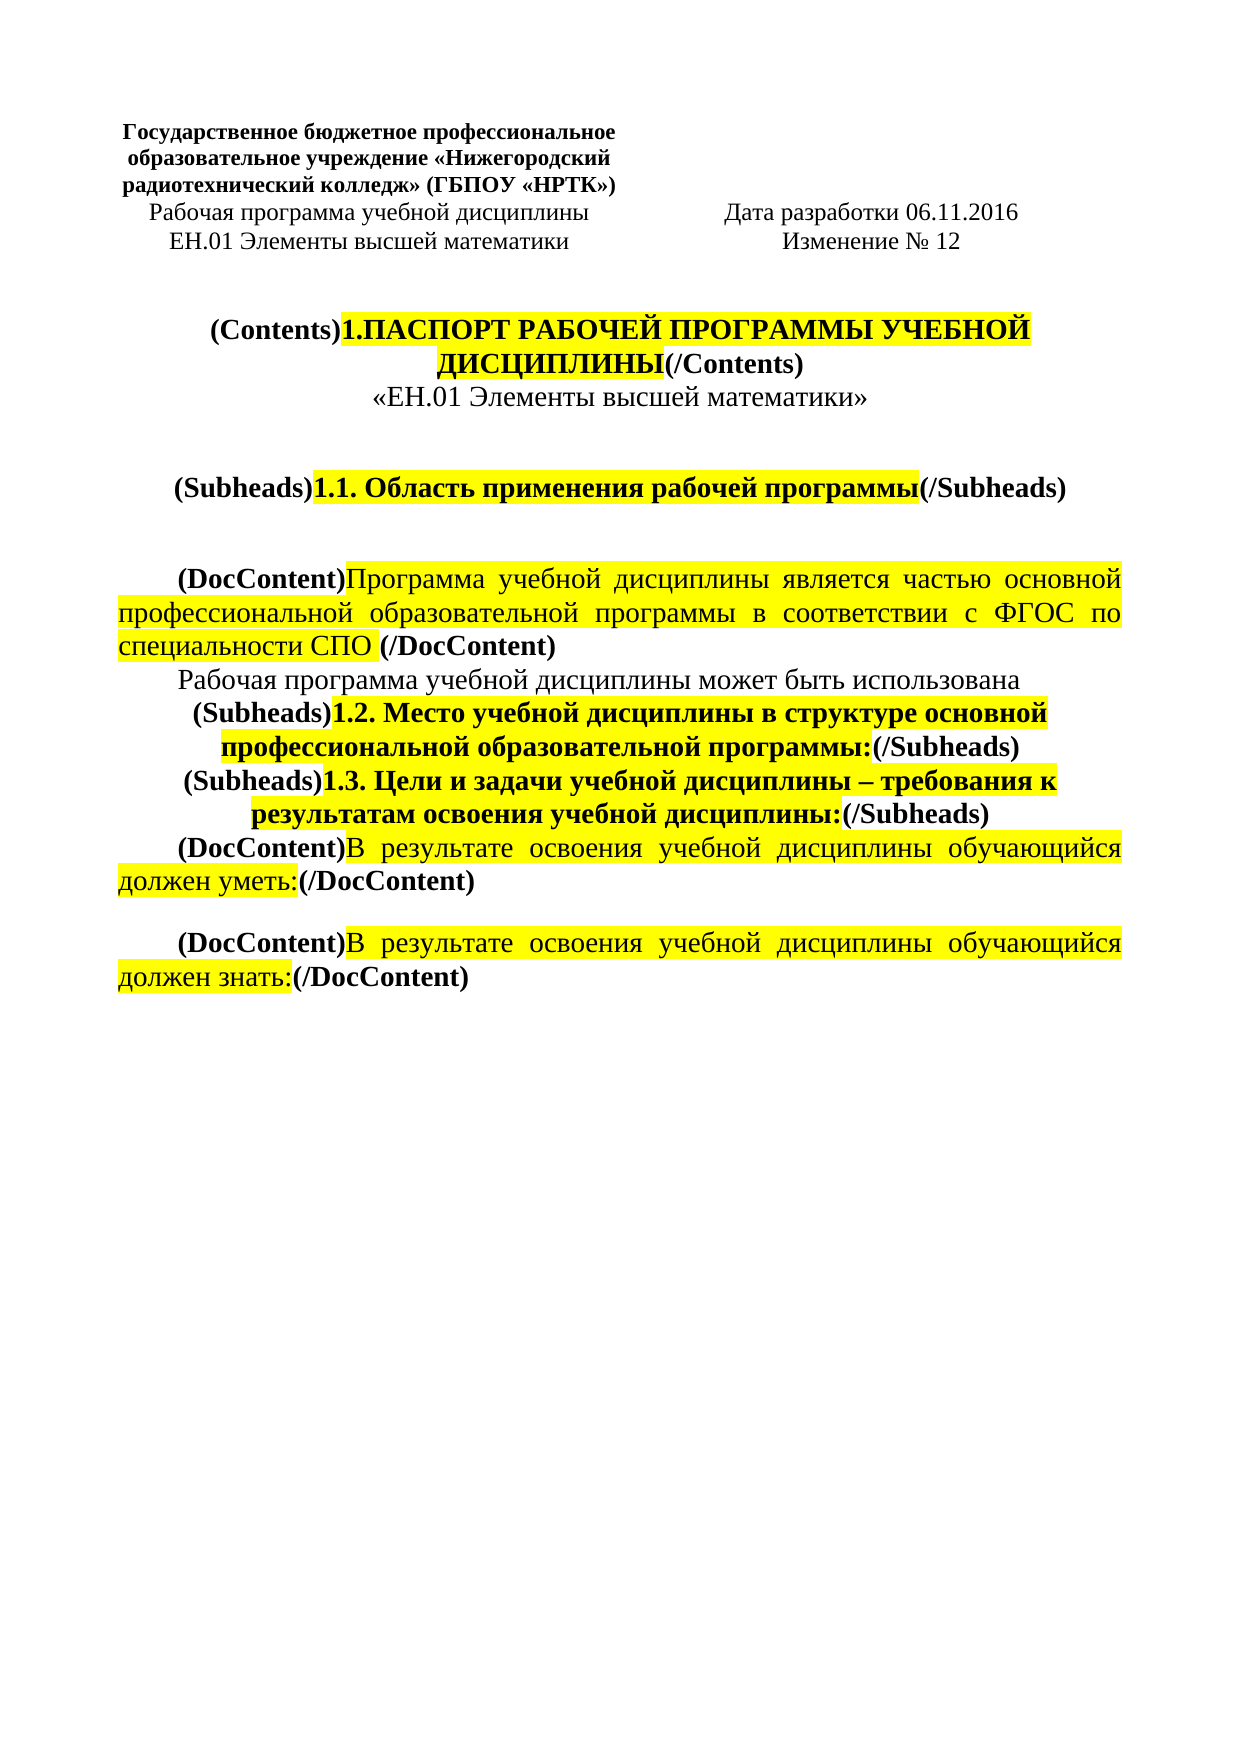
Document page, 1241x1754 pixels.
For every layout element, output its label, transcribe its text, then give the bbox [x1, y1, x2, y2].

text (Subheads)1.1. Область применения рабочей программы(/Subheads) [118, 470, 1122, 504]
text (Subheads)1.2. Место учебной дисциплины в структуре основной профессиональной образовательной программы:(/Subheads) [118, 696, 1122, 763]
text «ЕН.01 Элементы высшей математики» [118, 379, 1122, 413]
text (DocContent)В результате освоения учебной дисциплины обучающийся должен знать:(/DocContent) [118, 926, 1122, 993]
text (DocContent)Программа учебной дисциплины является частью основной профессиональной образовательной программы в соответствии с ФГОС по специальности СПО (/DocContent) [118, 561, 1122, 662]
text Рабочая программа учебной дисциплины может быть использована [118, 662, 1122, 696]
text (Subheads)1.3. Цели и задачи учебной дисциплины – требования к результатам освоения учебной дисциплины:(/Subheads) [118, 763, 1122, 830]
text (Contents)1.ПАСПОРТ РАБОЧЕЙ ПРОГРАММЫ УЧЕБНОЙ ДИСЦИПЛИНЫ(/Contents) [118, 312, 1122, 379]
text (DocContent)В результате освоения учебной дисциплины обучающийся должен уметь:(/DocContent) [118, 830, 1122, 897]
